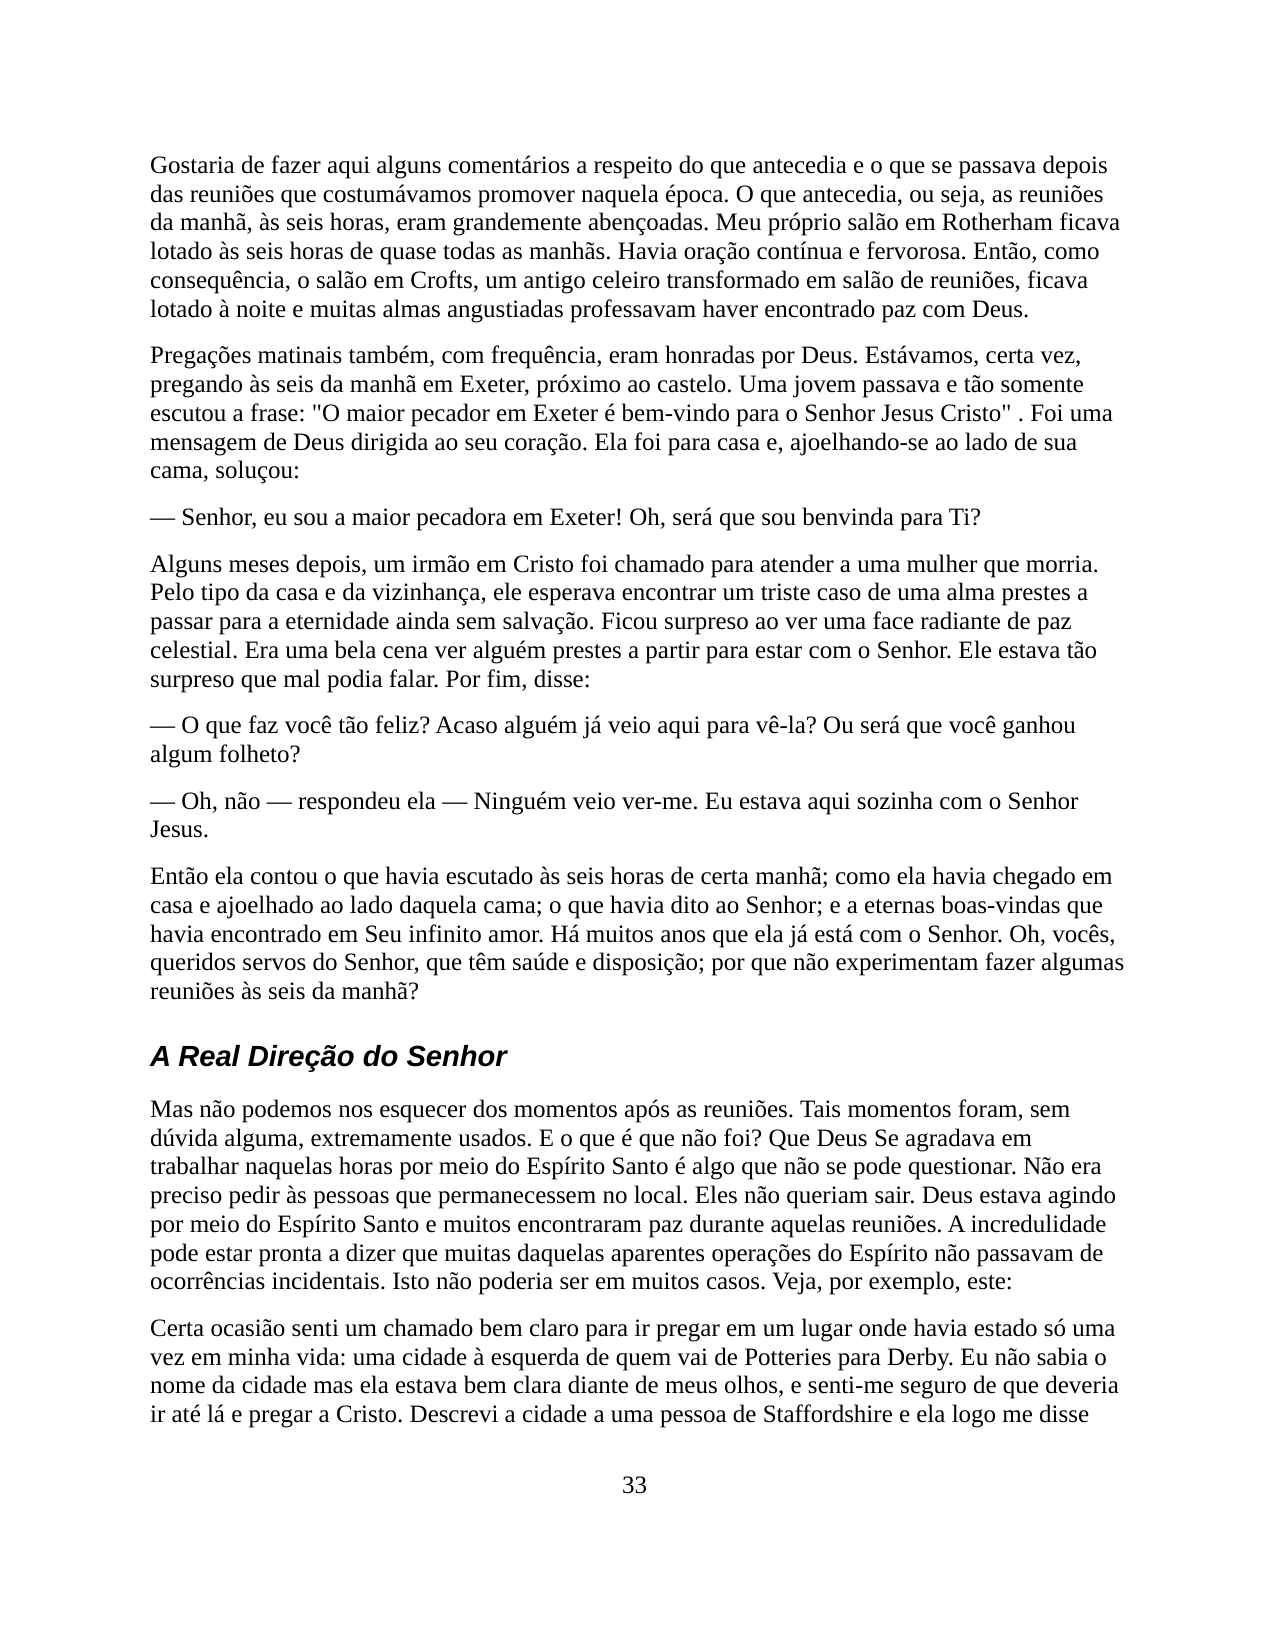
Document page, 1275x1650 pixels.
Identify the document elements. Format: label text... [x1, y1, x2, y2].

text Então ela contou o que havia escutado às seis horas de certa manhã; como ela havia chegado em casa e ajoelhado ao lado daquela cama; o que havia dito ao Senhor; e a eternas boas-vindas que havia encontrado em Seu infinito amor. Há muitos anos que ela já está com o Senhor. Oh, vocês, queridos servos do Senhor, que têm saúde e disposição; por que não experimentam fazer algumas reuniões às seis da manhã? [150, 861, 1125, 1005]
subtitle A Real Direção do Senhor [150, 1039, 1125, 1072]
text Pregações matinais também, com frequência, eram honradas por Deus. Estávamos, certa vez, pregando às seis da manhã em Exeter, próximo ao castelo. Uma jovem passava e tão somente escutou a frase: "O maior pecador em Exeter é bem-vindo para o Senhor Jesus Cristo" . Foi uma mensagem de Deus dirigida ao seu coração. Ela foi para casa e, ajoelhando-se ao lado de sua cama, soluçou: [150, 340, 1125, 484]
text Certa ocasião senti um chamado bem claro para ir pregar em um lugar onde havia estado só uma vez em minha vida: uma cidade à esquerda de quem vai de Potteries para Derby. Eu não sabia o nome da cidade mas ela estava bem clara diante de meus olhos, e senti-me seguro de que deveria ir até lá e pregar a Cristo. Descrevi a cidade a uma pessoa de Staffordshire e ela logo me disse [150, 1313, 1125, 1428]
text — Oh, não — respondeu ela — Ninguém veio ver-me. Eu estava aqui sozinha com o Senhor Jesus. [150, 786, 1125, 843]
text Mas não podemos nos esquecer dos momentos após as reuniões. Tais momentos foram, sem dúvida alguma, extremamente usados. E o que é que não foi? Que Deus Se agradava em trabalhar naquelas horas por meio do Espírito Santo é algo que não se pode questionar. Não era preciso pedir às pessoas que permanecessem no local. Eles não queriam sair. Deus estava agindo por meio do Espírito Santo e muitos encontraram paz durante aquelas reuniões. A incredulidade pode estar pronta a dizer que muitas daquelas aparentes operações do Espírito não passavam de ocorrências incidentais. Isto não poderia ser em muitos casos. Veja, por exemplo, este: [150, 1094, 1125, 1295]
text — O que faz você tão feliz? Acaso alguém já veio aqui para vê-la? Ou será que você ganhou algum folheto? [150, 710, 1125, 768]
text — Senhor, eu sou a maior pecadora em Exeter! Oh, será que sou benvinda para Ti? [150, 502, 1125, 531]
text Alguns meses depois, um irmão em Cristo foi chamado para atender a uma mulher que morria. Pelo tipo da casa e da vizinhança, ele esperava encontrar um triste caso de uma alma prestes a passar para a eternidade ainda sem salvação. Ficou surpreso ao ver uma face radiante de paz celestial. Era uma bela cena ver alguém prestes a partir para estar com o Senhor. Ele estava tão surpreso que mal podia falar. Por fim, disse: [150, 549, 1125, 692]
text Gostaria de fazer aqui alguns comentários a respeito do que antecedia e o que se passava depois das reuniões que costumávamos promover naquela época. O que antecedia, ou seja, as reuniões da manhã, às seis horas, eram grandemente abençoadas. Meu próprio salão em Rotherham ficava lotado às seis horas de quase todas as manhãs. Havia oração contínua e fervorosa. Então, como consequência, o salão em Crofts, um antigo celeiro transformado em salão de reuniões, ficava lotado à noite e muitas almas angustiadas professavam haver encontrado paz com Deus. [150, 150, 1125, 322]
